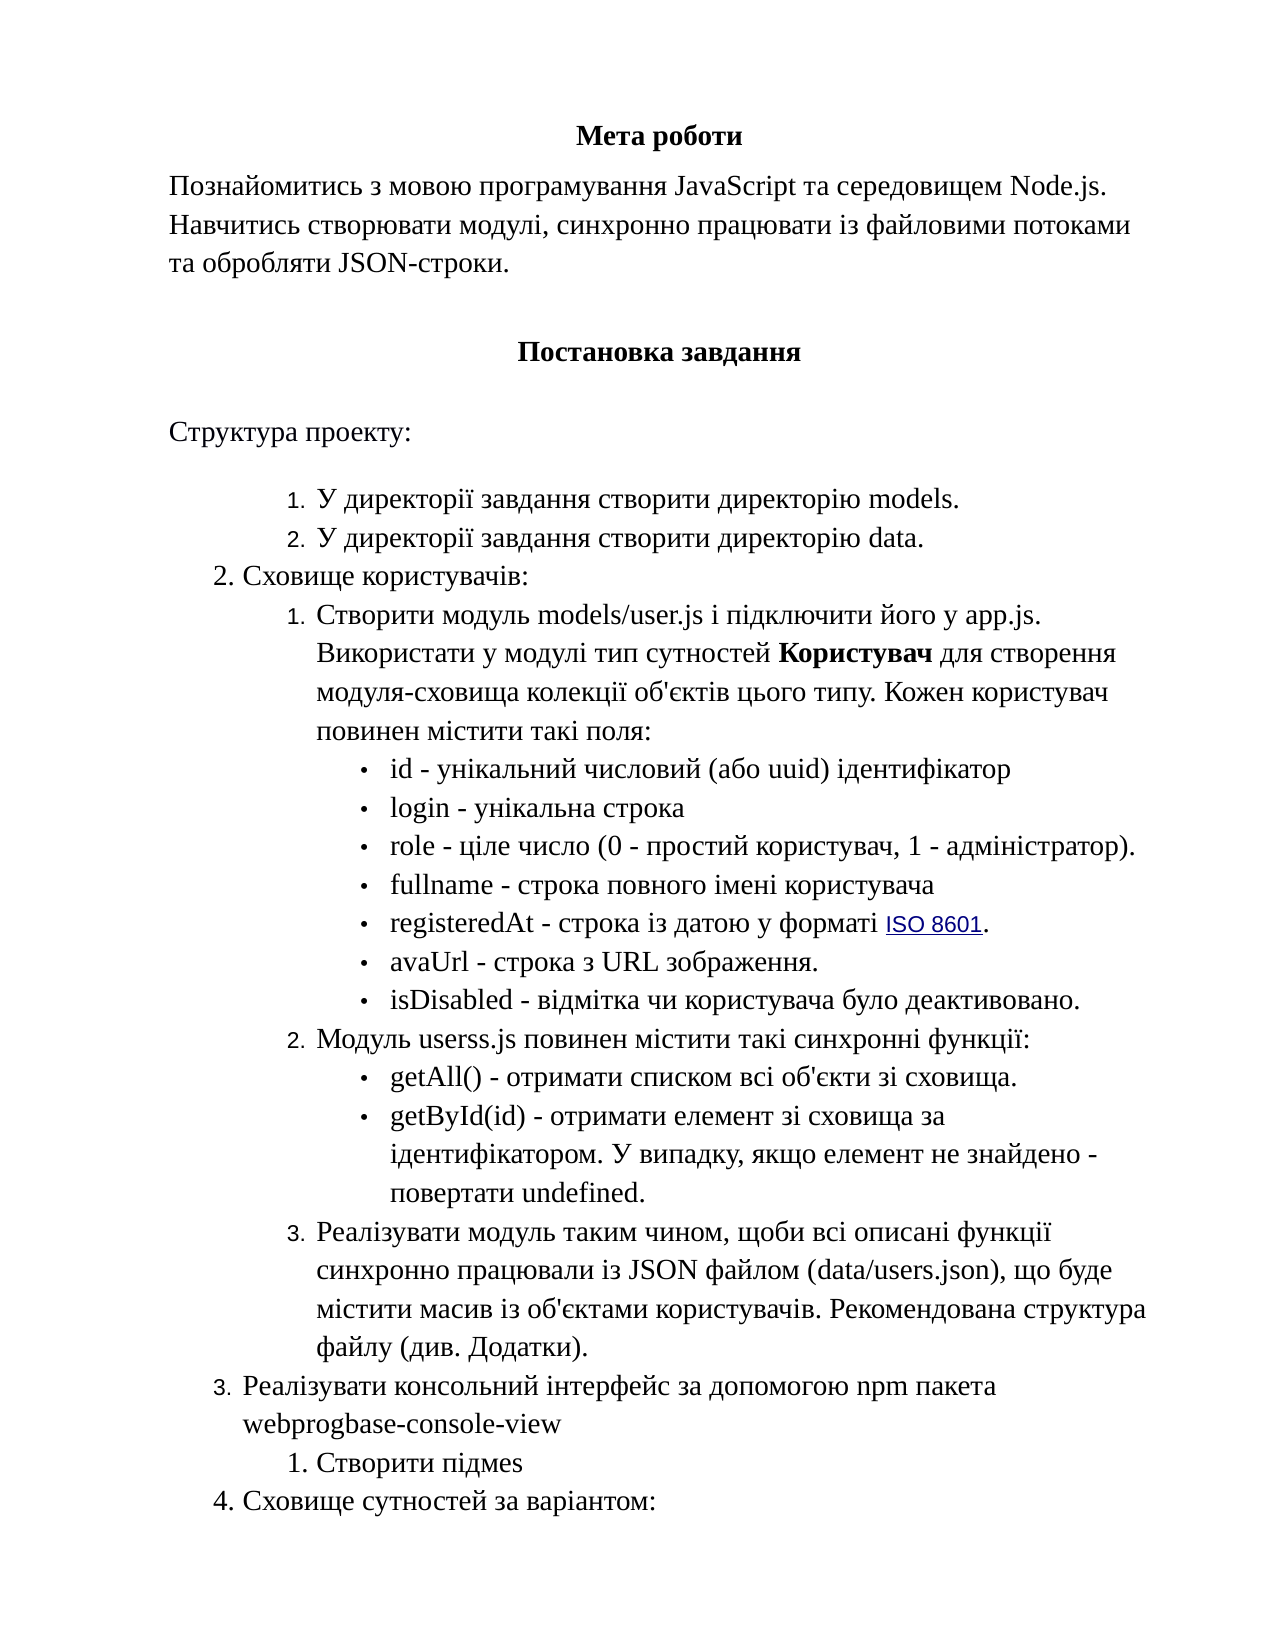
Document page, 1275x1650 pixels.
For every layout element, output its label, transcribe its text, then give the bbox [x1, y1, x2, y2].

list fullname - строка повного імені користувача [360, 867, 1157, 900]
list isDisabled - відмітка чи користувача було деактивовано. [360, 982, 1157, 1016]
text Мета роботи [169, 118, 1157, 152]
text Постановка завдання [169, 334, 1157, 368]
list Створити модуль models/user.js і підключити його у app.js. Використати у модулі тип сутностей Користувач для створення модуля-сховища колекції об'єктів цього типу. Кожен користувач повинен містити такі поля: [287, 597, 1157, 746]
list Сховище сутностей за варіантом: [213, 1483, 1157, 1517]
list getAll() - отримати списком всі об'єкти зі сховища. [360, 1059, 1157, 1093]
list Сховище користувачів: [213, 558, 1157, 592]
list У директорії завдання створити директорію data. [287, 520, 1157, 553]
list avaUrl - строка з URL зображення. [360, 944, 1157, 977]
list Створити підмеs [287, 1445, 1157, 1478]
list У директорії завдання створити директорію models. [287, 481, 1157, 515]
list id - унікальний числовий (або uuid) ідентифікатор [360, 751, 1157, 785]
list getById(id) - отримати елемент зі сховища за ідентифікатором. У випадку, якщо елемент не знайдено - повертати undefined. [360, 1098, 1157, 1209]
list login - унікальна строка [360, 790, 1157, 823]
list Реалізувати модуль таким чином, щоби всі описані функції синхронно працювали із JSON файлом (data/users.json), що буде містити масив із об'єктами користувачів. Рекомендована структура файлу (див. Додатки). [287, 1214, 1157, 1363]
list registeredAt - строка із датою у форматі ISO 8601. [360, 905, 1157, 939]
list Модуль userss.js повинен містити такі синхронні функції: [287, 1021, 1157, 1054]
list Реалізувати консольний інтерфейс за допомогою npm пакета webprogbase-console-view [213, 1368, 1157, 1440]
text Структура проекту: [169, 414, 1157, 447]
list role - ціле число (0 - простий користувач, 1 - адміністратор). [360, 828, 1157, 862]
text Познайомитись з мовою програмування JavaScript та середовищем Node.js. Навчитись створювати модулі, синхронно працювати із файловими потоками та обробляти JSON-строки. [169, 168, 1157, 279]
